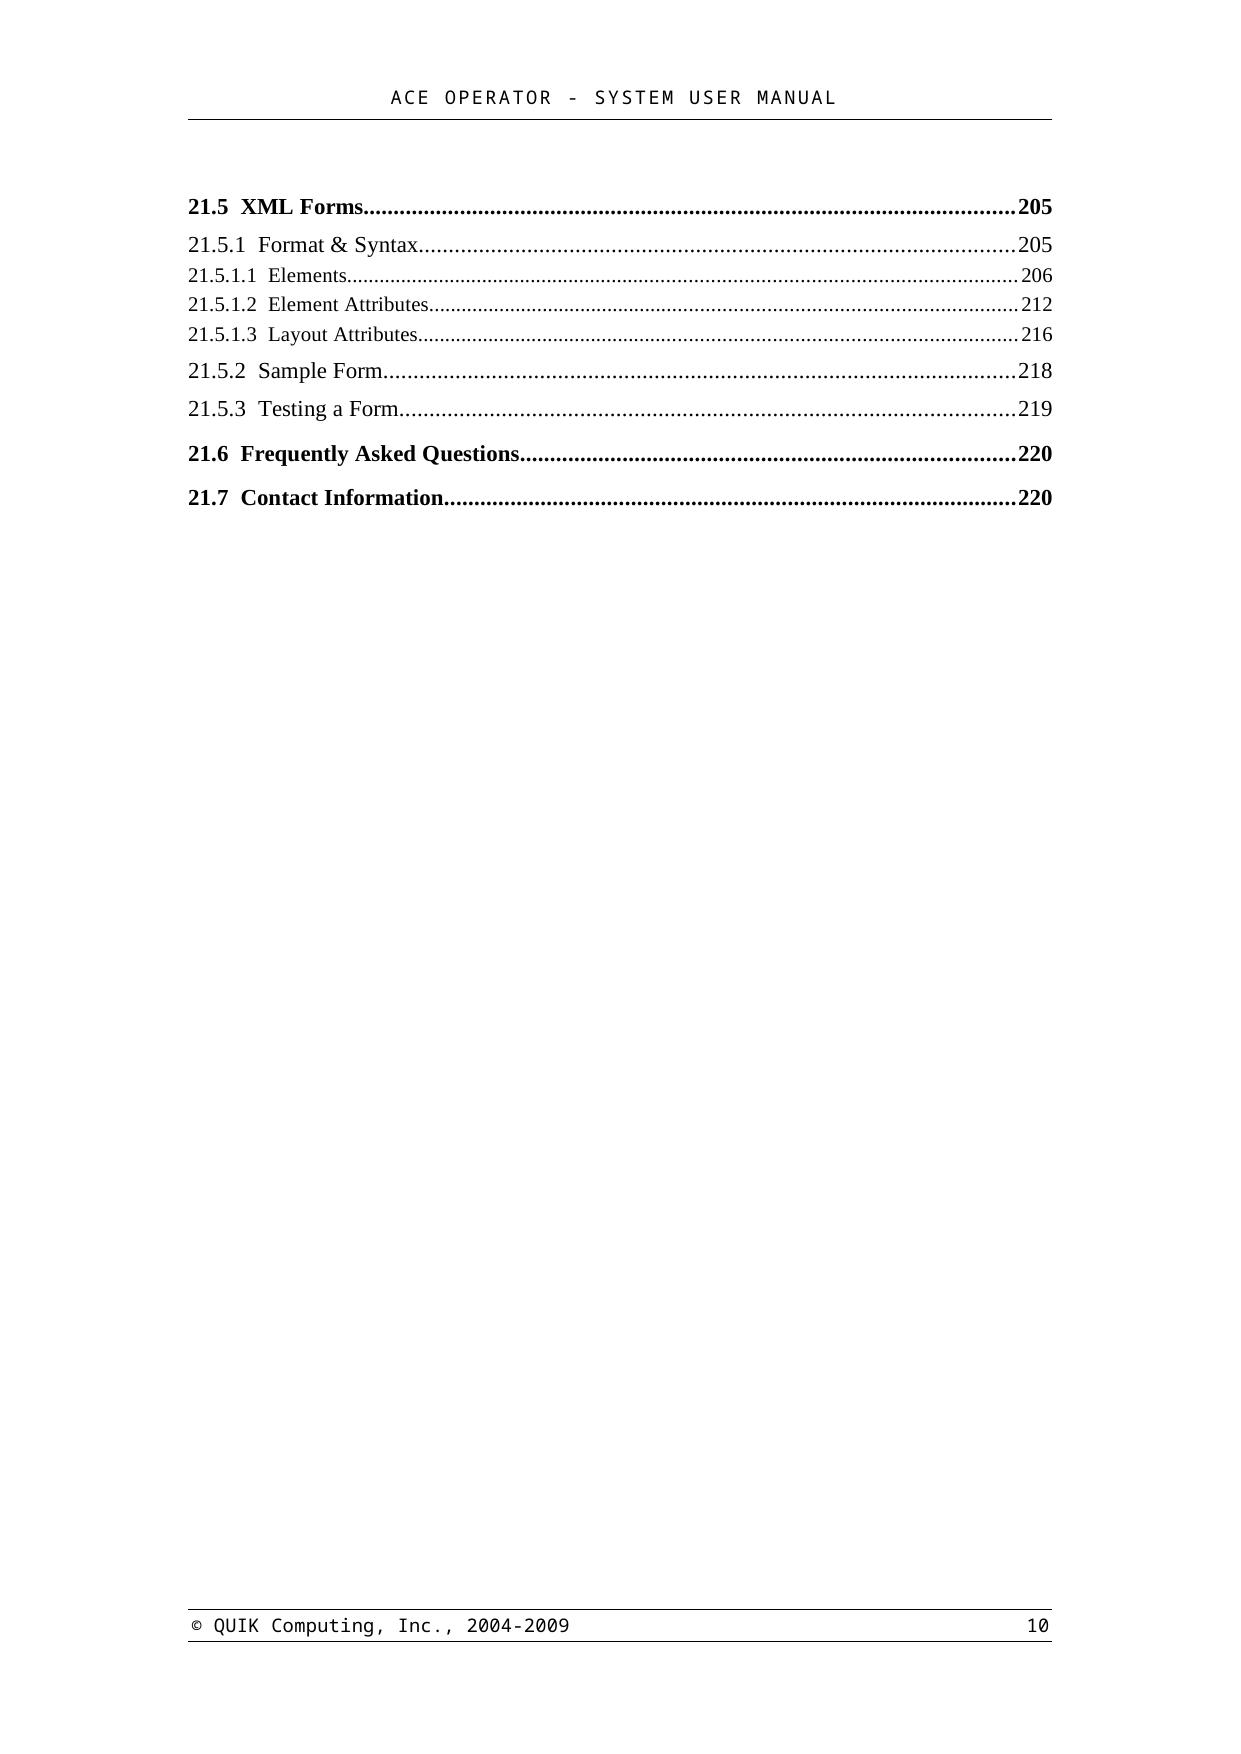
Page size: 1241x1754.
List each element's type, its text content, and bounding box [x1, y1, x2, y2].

text 21.5.1.1 Elements 206 [188, 264, 1052, 287]
text 21.6 Frequently Asked Questions 220 [188, 440, 1052, 466]
text 21.5 XML Forms 205 [188, 194, 1052, 219]
text 21.5.1 Format & Syntax 205 [188, 232, 1052, 257]
text 21.7 Contact Information 220 [188, 485, 1052, 510]
text 21.5.3 Testing a Form 219 [188, 396, 1052, 422]
text 21.5.1.2 Element Attributes 212 [188, 293, 1052, 316]
text 21.5.2 Sample Form 218 [188, 358, 1052, 384]
text 21.5.1.3 Layout Attributes 216 [188, 323, 1052, 346]
